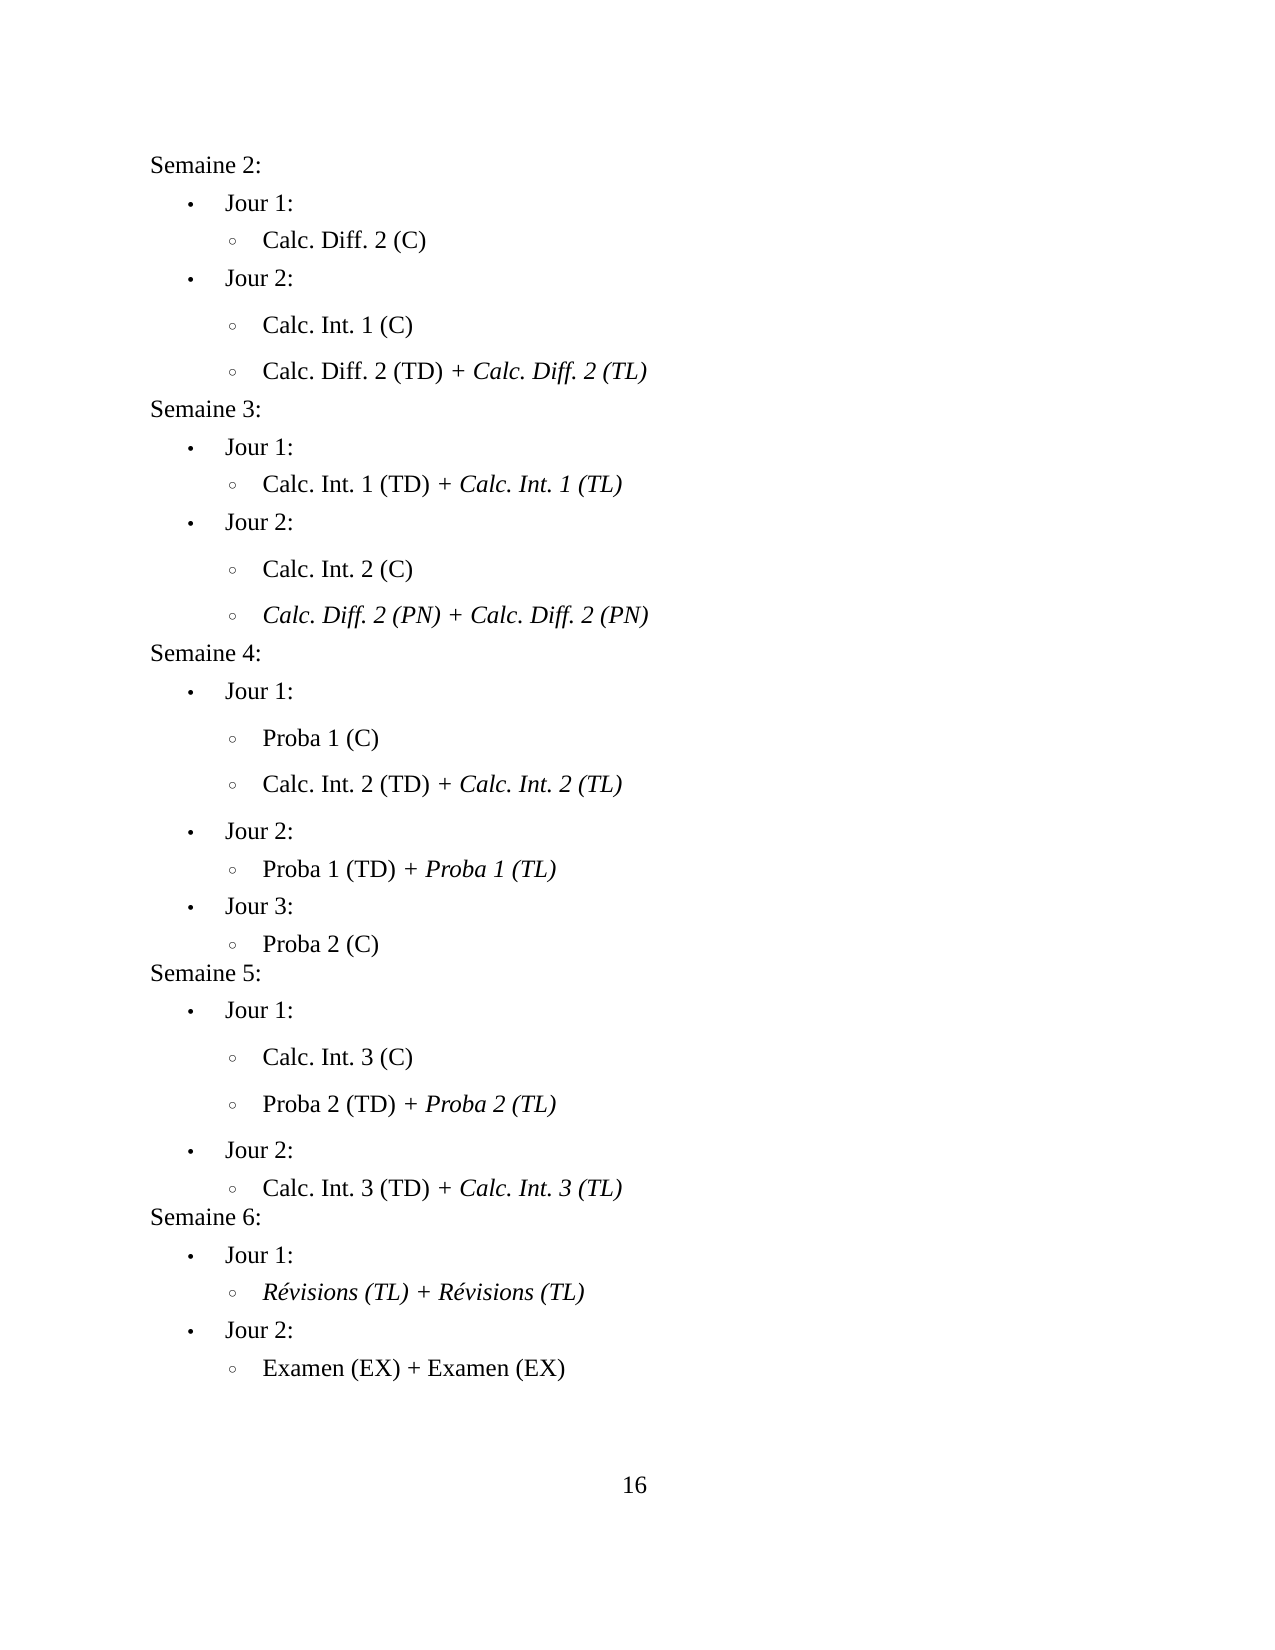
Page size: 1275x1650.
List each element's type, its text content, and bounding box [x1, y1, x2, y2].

list Calc. Diff. 2 (C) [225, 225, 1125, 254]
text Semaine 4: [150, 638, 1125, 667]
list Proba 1 (C) [225, 723, 1125, 751]
list Jour 3: [187, 891, 1125, 920]
list Révisions (TL) + Révisions (TL) [225, 1277, 1125, 1306]
list Proba 2 (TD) + Proba 2 (TL) [225, 1089, 1125, 1118]
list Jour 2: [187, 1136, 1125, 1164]
list Calc. Int. 2 (TD) + Calc. Int. 2 (TL) [225, 769, 1125, 798]
list Jour 1: [187, 996, 1125, 1024]
text Semaine 5: [150, 958, 1125, 987]
list Proba 2 (C) [225, 929, 1125, 958]
list Jour 1: [187, 676, 1125, 705]
text Semaine 2: [150, 150, 1125, 179]
list Examen (EX) + Examen (EX) [225, 1353, 1125, 1382]
list Jour 2: [187, 1315, 1125, 1344]
list Jour 1: [187, 1240, 1125, 1268]
text Semaine 3: [150, 394, 1125, 423]
list Calc. Int. 3 (TD) + Calc. Int. 3 (TL) [225, 1173, 1125, 1202]
list Calc. Int. 3 (C) [225, 1042, 1125, 1071]
list Jour 1: [187, 188, 1125, 216]
list Calc. Diff. 2 (TD) + Calc. Diff. 2 (TL) [225, 356, 1125, 385]
list Jour 2: [187, 507, 1125, 536]
list Jour 2: [187, 816, 1125, 845]
list Jour 1: [187, 432, 1125, 461]
text Semaine 6: [150, 1202, 1125, 1231]
list Proba 1 (TD) + Proba 1 (TL) [225, 854, 1125, 882]
list Calc. Diff. 2 (PN) + Calc. Diff. 2 (PN) [225, 601, 1125, 629]
list Calc. Int. 1 (C) [225, 310, 1125, 338]
list Jour 2: [187, 263, 1125, 292]
list Calc. Int. 2 (C) [225, 554, 1125, 583]
list Calc. Int. 1 (TD) + Calc. Int. 1 (TL) [225, 469, 1125, 498]
